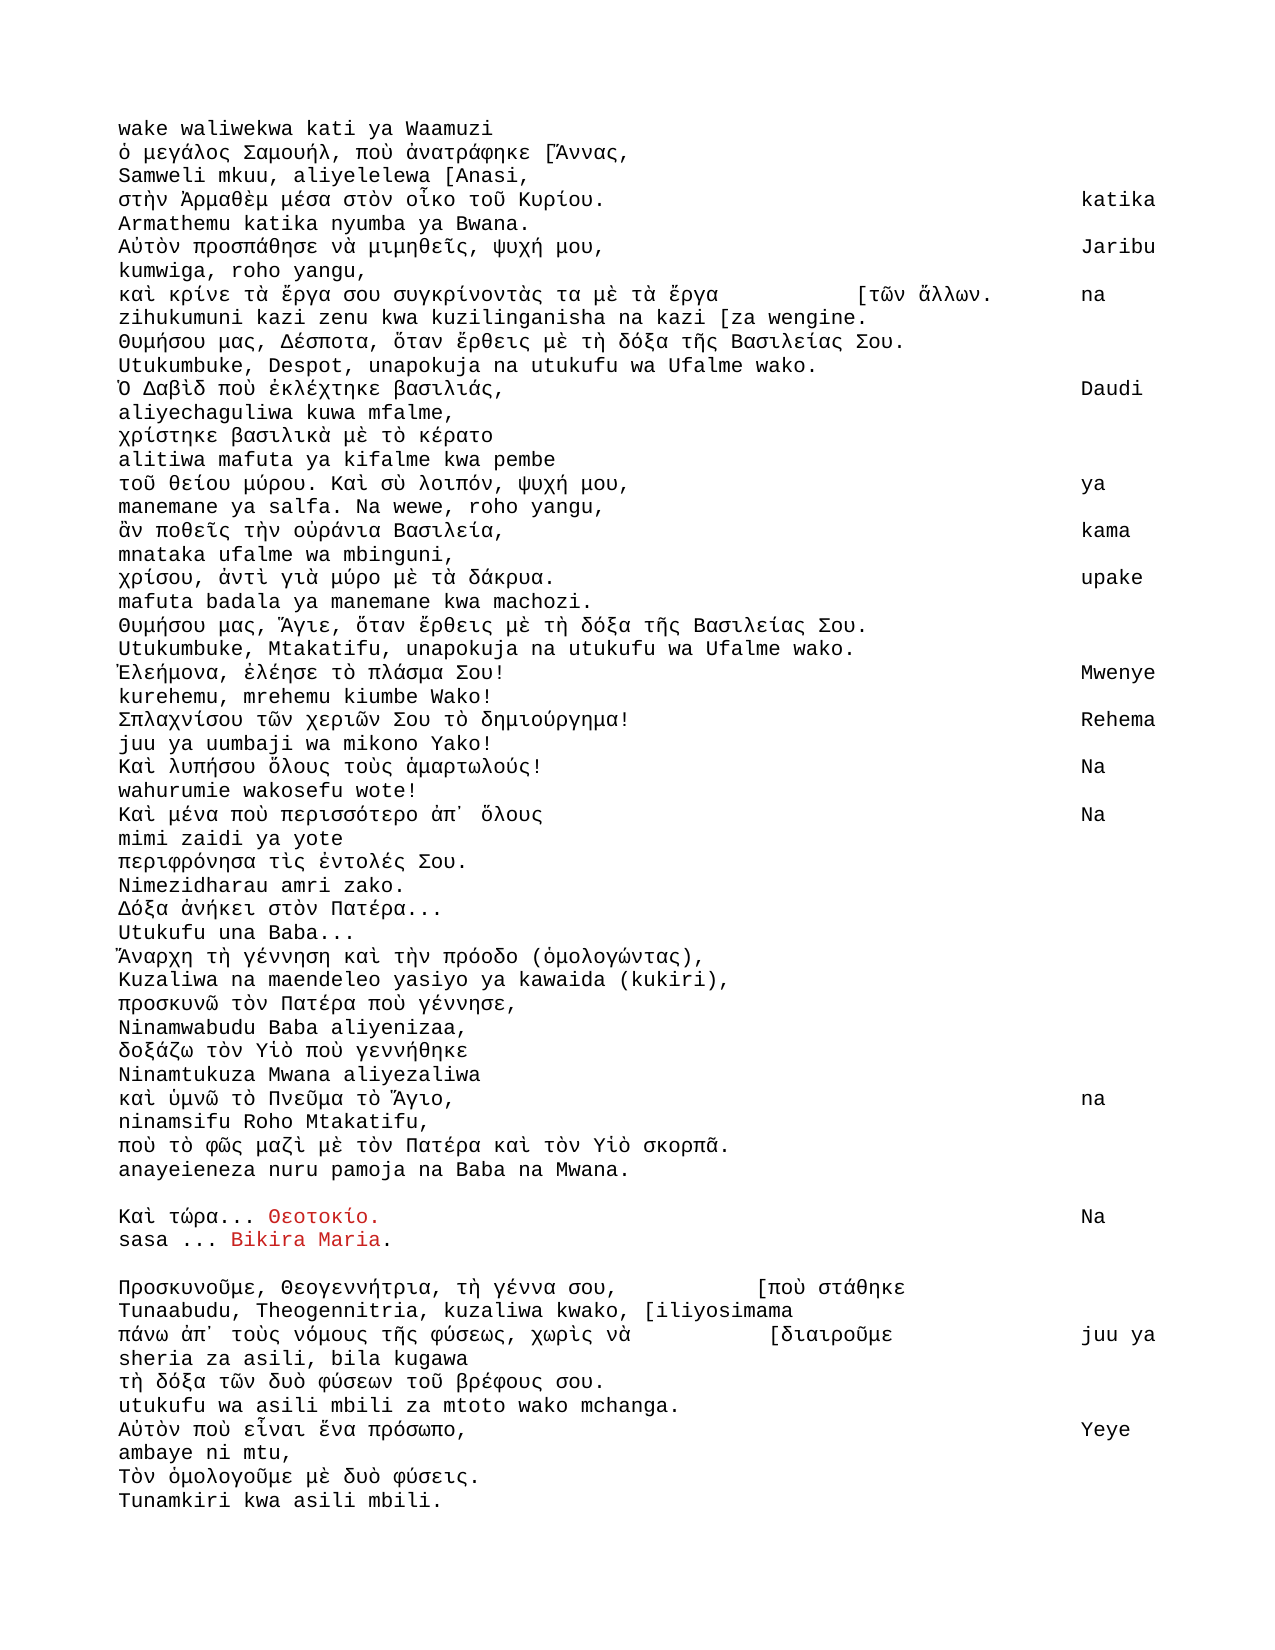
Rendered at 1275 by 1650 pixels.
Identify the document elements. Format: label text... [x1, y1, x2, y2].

text πάνω ἀπ᾿ τοὺς νόμους τῆς φύσεως, χωρὶς νὰ [διαιροῦμε juu ya sheria za asili, bila kugawa [118, 1324, 1157, 1371]
text τὴ δόξα τῶν δυὸ φύσεων τοῦ βρέφους σου. utukufu wa asili mbili za mtoto wako mchanga. [118, 1371, 1157, 1419]
text Προσκυνοῦμε, Θεογεννήτρια, τὴ γέννα σου, [ποὺ στάθηκε Tunaabudu, Theogennitria, kuzaliwa kwako, [iliyosimama [118, 1277, 1157, 1324]
text Θυμήσου μας, Ἅγιε, ὅταν ἔρθεις μὲ τὴ δόξα τῆς Βασιλείας Σου. Utukumbuke, Mtakatifu, unapokuja na utukufu wa Ufalme wako. [118, 615, 1157, 662]
text δοξάζω τὸν Υἱὸ ποὺ γεννήθηκε Ninamtukuza Mwana aliyezaliwa [118, 1040, 1157, 1088]
text wake waliwekwa kati ya Waamuzi [118, 118, 1157, 142]
text Αὐτὸν προσπάθησε νὰ μιμηθεῖς, ψυχή μου, Jaribu kumwiga, roho yangu, [118, 236, 1157, 284]
text Σπλαχνίσου τῶν χεριῶν Σου τὸ δημιούργημα! Rehema juu ya uumbaji wa mikono Yako! [118, 709, 1157, 757]
text ποὺ τὸ φῶς μαζὶ μὲ τὸν Πατέρα καὶ τὸν Υἱὸ σκορπᾶ. anayeieneza nuru pamoja na Baba na Mwana. [118, 1135, 1157, 1182]
text τοῦ θείου μύρου. Καὶ σὺ λοιπόν, ψυχή μου, ya manemane ya salfa. Na wewe, roho yangu, [118, 473, 1157, 520]
text Καὶ μένα ποὺ περισσότερο ἀπ᾿ ὅλους Na mimi zaidi ya yote [118, 804, 1157, 851]
text χρίσου, ἀντὶ γιὰ μύρο μὲ τὰ δάκρυα. upake mafuta badala ya manemane kwa machozi. [118, 567, 1157, 615]
text καὶ κρίνε τὰ ἔργα σου συγκρίνοντὰς τα μὲ τὰ ἔργα [τῶν ἄλλων. na zihukumuni kazi zenu kwa kuzilinganisha na kazi [za wengine. [118, 284, 1157, 331]
text Καὶ τώρα... Θεοτοκίο. Na sasa ... Bikira Maria. [118, 1206, 1157, 1253]
text Ἄναρχη τὴ γέννηση καὶ τὴν πρόοδο (ὁμολογώντας), Kuzaliwa na maendeleo yasiyo ya kawaida (kukiri), [118, 946, 1157, 993]
text Καὶ λυπήσου ὅλους τοὺς ἁμαρτωλούς! Na wahurumie wakosefu wote! [118, 757, 1157, 804]
text ἂν ποθεῖς τὴν οὐράνια Βασιλεία, kama mnataka ufalme wa mbinguni, [118, 520, 1157, 567]
text προσκυνῶ τὸν Πατέρα ποὺ γέννησε, Ninamwabudu Baba aliyenizaa, [118, 993, 1157, 1040]
text χρίστηκε βασιλικὰ μὲ τὸ κέρατο alitiwa mafuta ya kifalme kwa pembe [118, 426, 1157, 473]
text Ὁ Δαβὶδ ποὺ ἐκλέχτηκε βασιλιάς, Daudi aliyechaguliwa kuwa mfalme, [118, 378, 1157, 426]
text Αὐτὸν ποὺ εἶναι ἕνα πρόσωπο, Yeye ambaye ni mtu, [118, 1419, 1157, 1466]
text Θυμήσου μας, Δέσποτα, ὅταν ἔρθεις μὲ τὴ δόξα τῆς Βασιλείας Σου. Utukumbuke, Despot, unapokuja na utukufu wa Ufalme wako. [118, 331, 1157, 378]
text περιφρόνησα τὶς ἐντολές Σου. Nimezidharau amri zako. [118, 851, 1157, 898]
text Ἐλεήμονα, ἐλέησε τὸ πλάσμα Σου! Mwenye kurehemu, mrehemu kiumbe Wako! [118, 662, 1157, 709]
text ὁ μεγάλος Σαμουήλ, ποὺ ἀνατράφηκε [Ἄννας, Samweli mkuu, aliyelelewa [Anasi, [118, 142, 1157, 189]
text καὶ ὑμνῶ τὸ Πνεῦμα τὸ Ἅγιο, na ninamsifu Roho Mtakatifu, [118, 1088, 1157, 1135]
text Τὸν ὁμολογοῦμε μὲ δυὸ φύσεις. Tunamkiri kwa asili mbili. [118, 1466, 1157, 1513]
text στὴν Ἀρμαθὲμ μέσα στὸν οἶκο τοῦ Κυρίου. katika Armathemu katika nyumba ya Bwana. [118, 189, 1157, 236]
text Δόξα ἀνήκει στὸν Πατέρα... Utukufu una Baba... [118, 898, 1157, 946]
